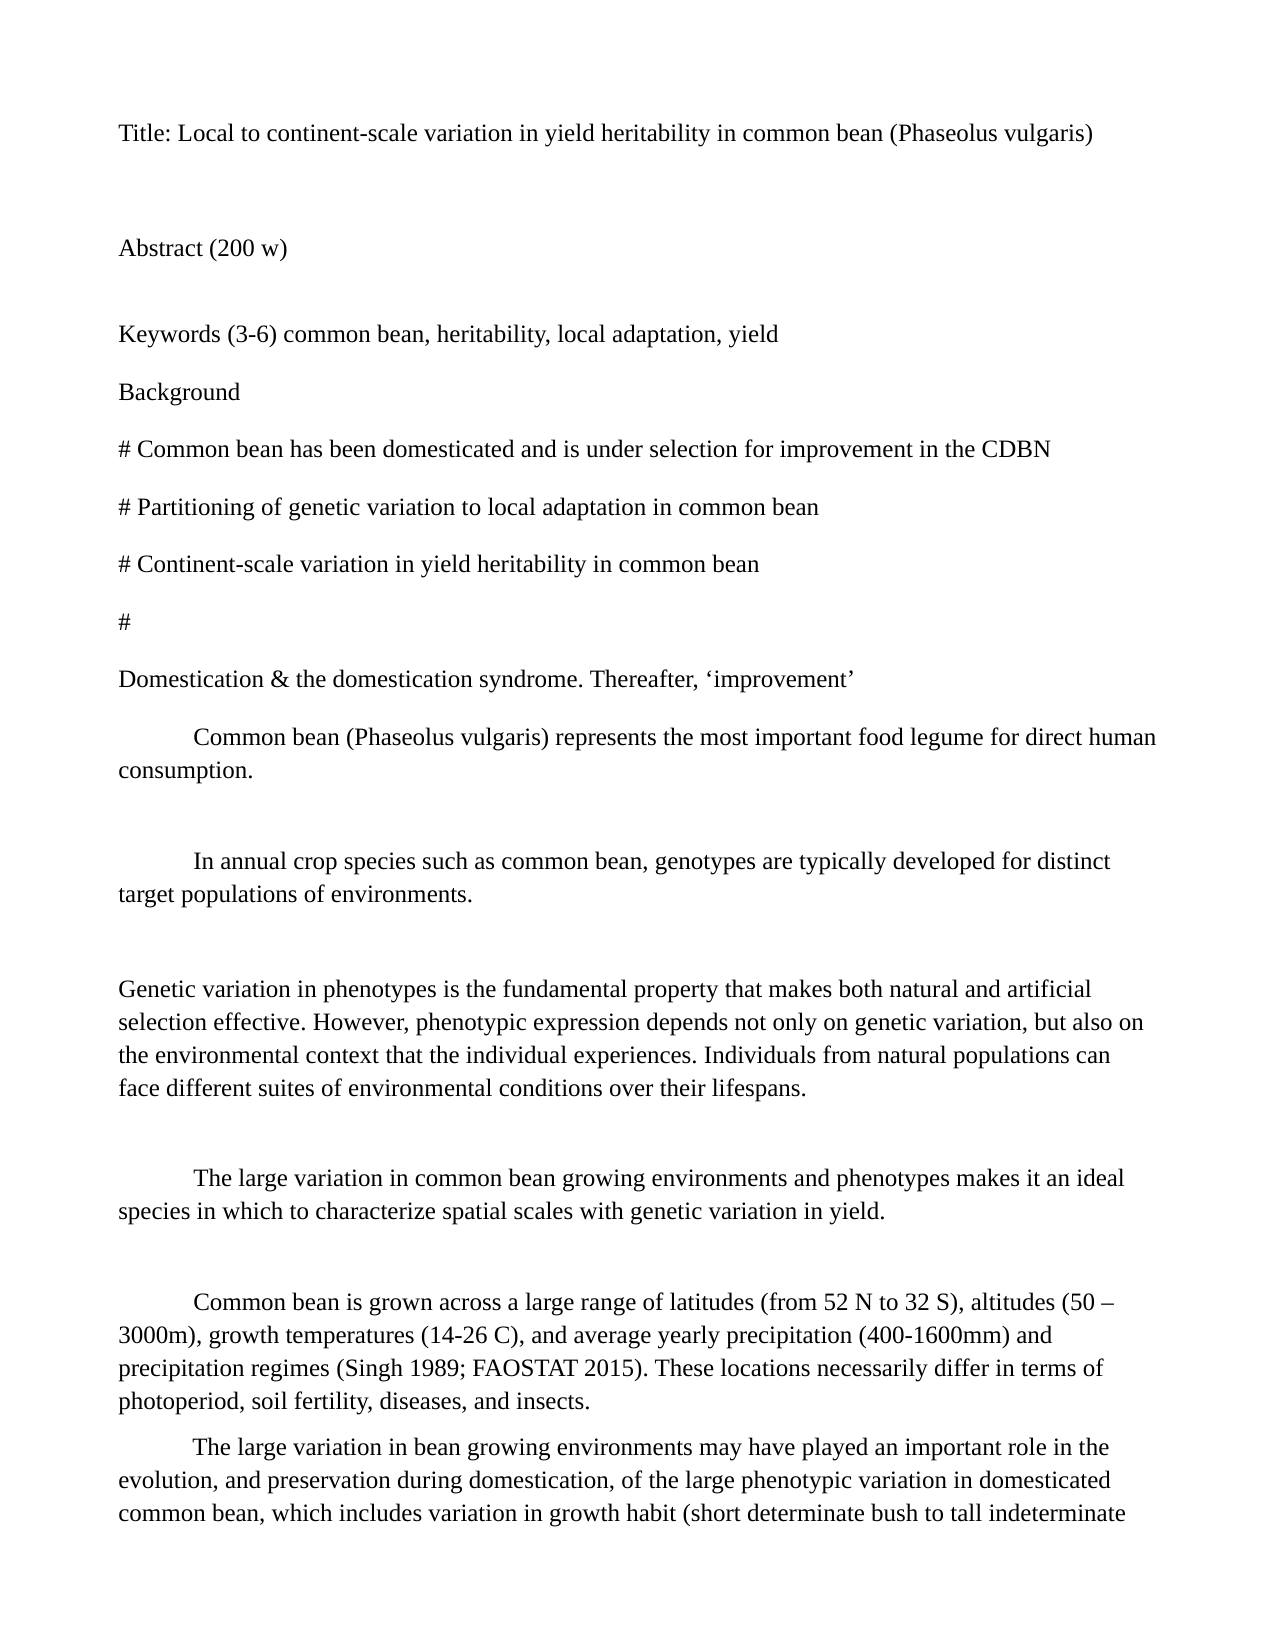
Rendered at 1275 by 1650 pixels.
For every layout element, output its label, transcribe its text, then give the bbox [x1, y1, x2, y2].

text Common bean is grown across a large range of latitudes (from 52 N to 32 S), altitudes (50 – 3000m), growth temperatures (14-26 C), and average yearly precipitation (400-1600mm) and precipitation regimes (Singh 1989; FAOSTAT 2015). These locations necessarily differ in terms of photoperiod, soil fertility, diseases, and insects. [118, 1287, 1157, 1415]
text Genetic variation in phenotypes is the fundamental property that makes both natural and artificial selection effective. However, phenotypic expression depends not only on genetic variation, but also on the environmental context that the individual experiences. Individuals from natural populations can face different suites of environmental conditions over their lifespans. [118, 974, 1157, 1102]
text Abstract (200 w) [118, 233, 1157, 262]
text # Common bean has been domesticated and is under selection for improvement in the CDBN [118, 434, 1157, 463]
text In annual crop species such as common bean, genotypes are typically developed for distinct target populations of environments. [118, 846, 1157, 908]
text The large variation in bean growing environments may have played an important role in the evolution, and preservation during domestication, of the large phenotypic variation in domesticated common bean, which includes variation in growth habit (short determinate bush to tall indeterminate [118, 1432, 1157, 1527]
text # [118, 607, 1157, 636]
text Title: Local to continent-scale variation in yield heritability in common bean (Phaseolus vulgaris) [118, 118, 1157, 147]
text The large variation in common bean growing environments and phenotypes makes it an ideal species in which to characterize spatial scales with genetic variation in yield. [118, 1163, 1157, 1225]
text Background [118, 377, 1157, 406]
text # Continent-scale variation in yield heritability in common bean [118, 549, 1157, 578]
text Common bean (Phaseolus vulgaris) represents the most important food legume for direct human consumption. [118, 722, 1157, 784]
text Keywords (3-6) common bean, heritability, local adaptation, yield [118, 319, 1157, 348]
text # Partitioning of genetic variation to local adaptation in common bean [118, 492, 1157, 521]
text Domestication & the domestication syndrome. Thereafter, ‘improvement’ [118, 664, 1157, 693]
